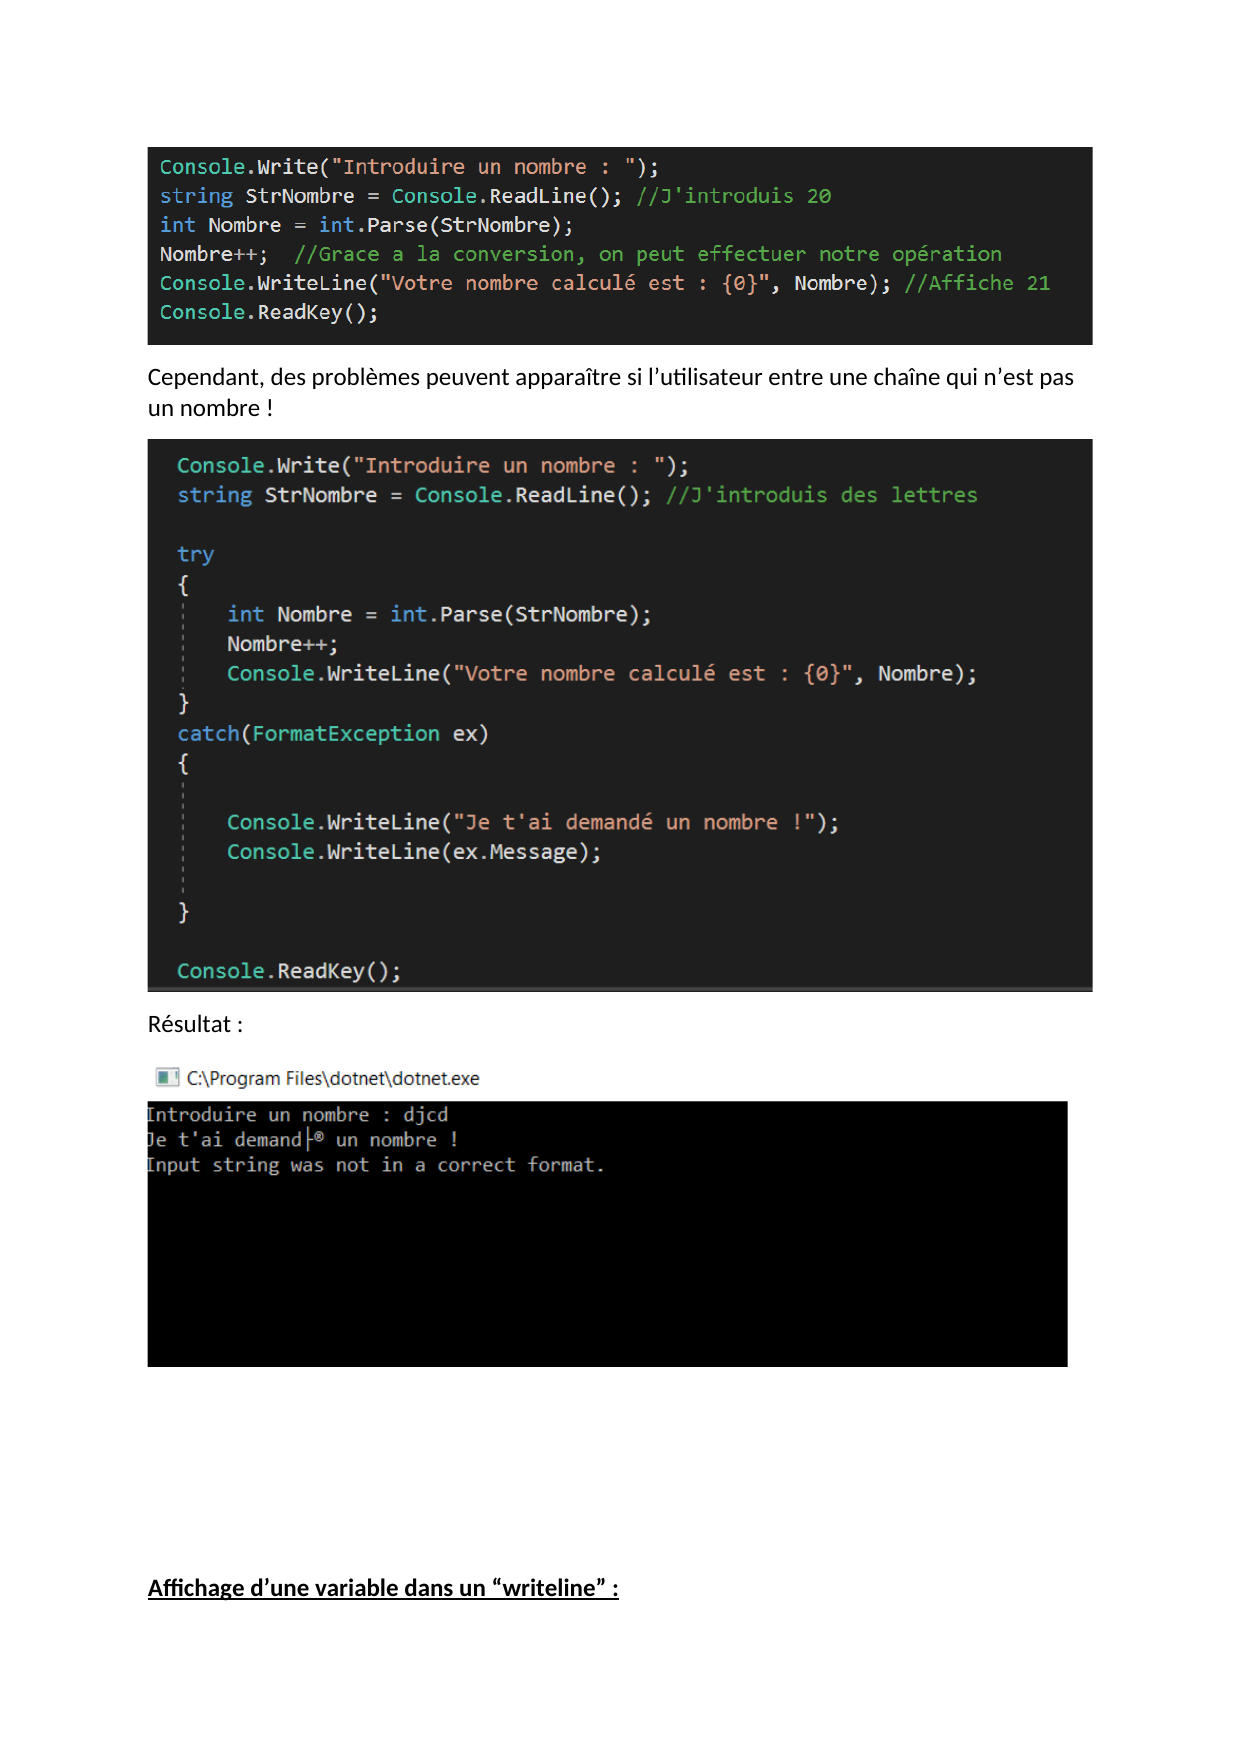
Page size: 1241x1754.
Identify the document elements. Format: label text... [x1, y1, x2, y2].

text Affichage d’une variable dans un “writeline” : [148, 1572, 1093, 1603]
text Résultat : [148, 1008, 1093, 1039]
text Cependant, des problèmes peuvent apparaître si l’utilisateur entre une chaîne qui n’est pas un nombre ! [148, 361, 1093, 422]
